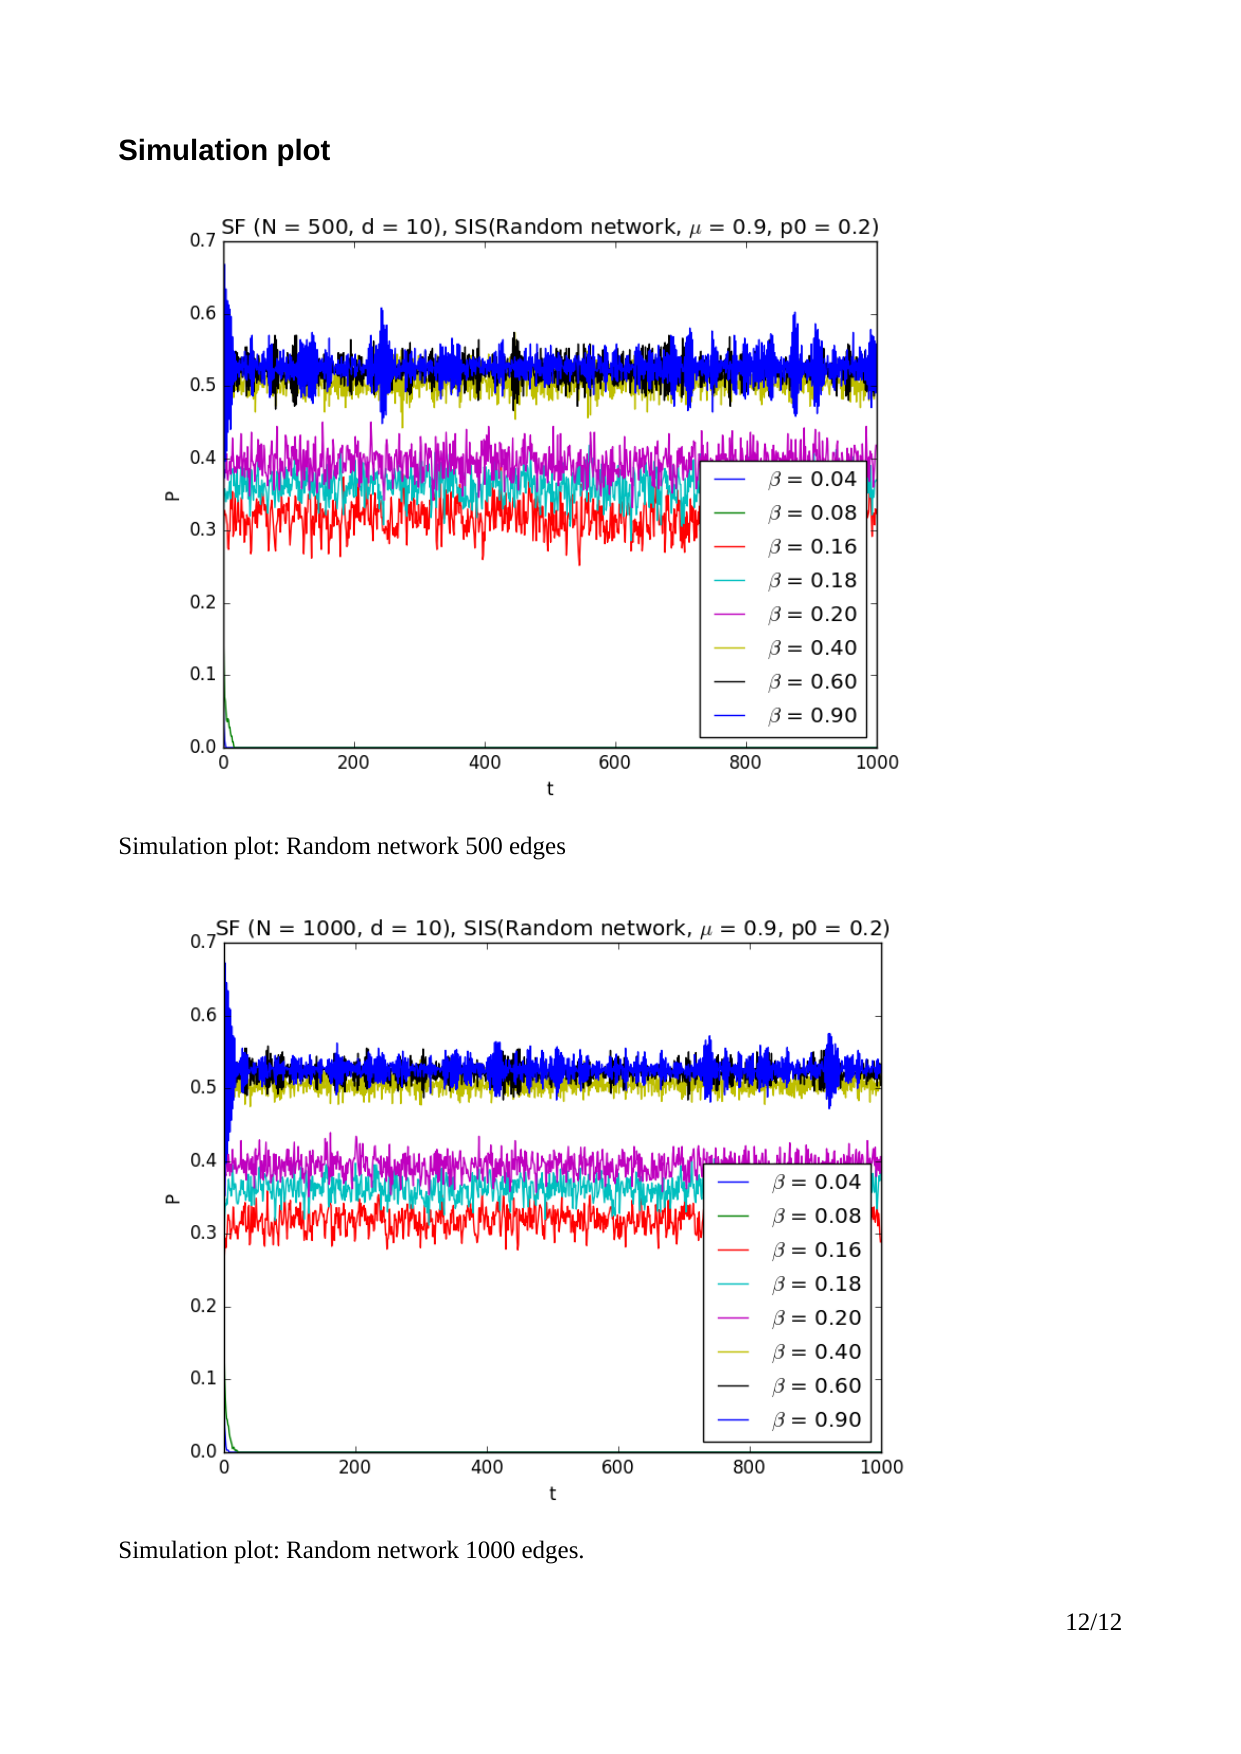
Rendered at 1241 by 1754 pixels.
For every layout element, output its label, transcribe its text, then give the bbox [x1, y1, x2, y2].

picture [118, 880, 965, 1516]
subtitle Simulation plot [118, 133, 1122, 166]
picture [118, 178, 961, 811]
text Simulation plot: Random network 500 edges [118, 831, 1122, 859]
text Simulation plot: Random network 1000 edges. [118, 1535, 1122, 1564]
